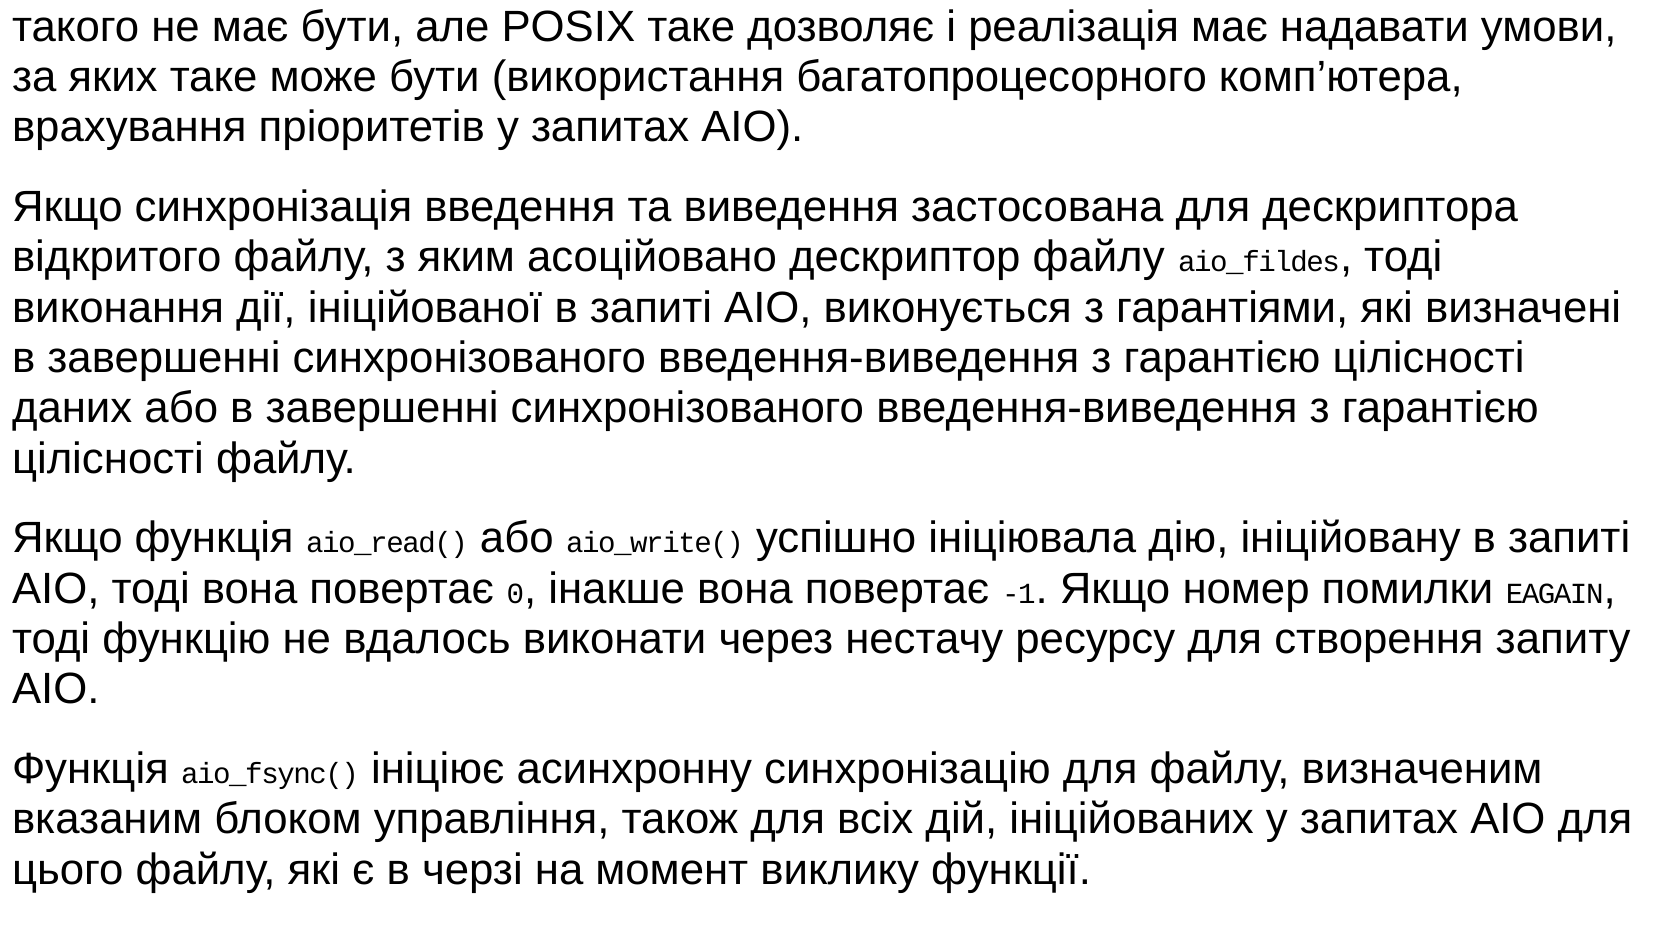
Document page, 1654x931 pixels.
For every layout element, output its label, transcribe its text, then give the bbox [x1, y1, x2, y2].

text такого не має бути, але POSIX таке дозволяє і реалізація має надавати умови, за яких таке може бути (використання багатопроцесорного комп’ютера, врахування пріоритетів у запитах AIO). [12, 0, 1642, 151]
text Функція aio_fsync() ініціює асинхронну синхронізацію для файлу, визначеним вказаним блоком управління, також для всіх дій, ініційованих у запитах AIO для цього файлу, які є в черзі на момент виклику функції. [12, 742, 1642, 893]
text Якщо синхронізація введення та виведення застосована для дескриптора відкритого файлу, з яким асоційовано дескриптор файлу aio_fildes, тоді виконання дії, ініційованої в запиті AIO, виконується з гарантіями, які визначені в завершенні синхронізованого введення-виведення з гарантією цілісності даних або в завершенні синхронізованого введення-виведення з гарантією цілісності файлу. [12, 180, 1642, 482]
text Якщо функція aio_read() або aio_write() успішно ініціювала дію, ініційовану в запиті AIO, тоді вона повертає 0, інакше вона повертає -1. Якщо номер помилки EAGAIN, тоді функцію не вдалось виконати через нестачу ресурсу для створення запиту AIO. [12, 512, 1642, 713]
